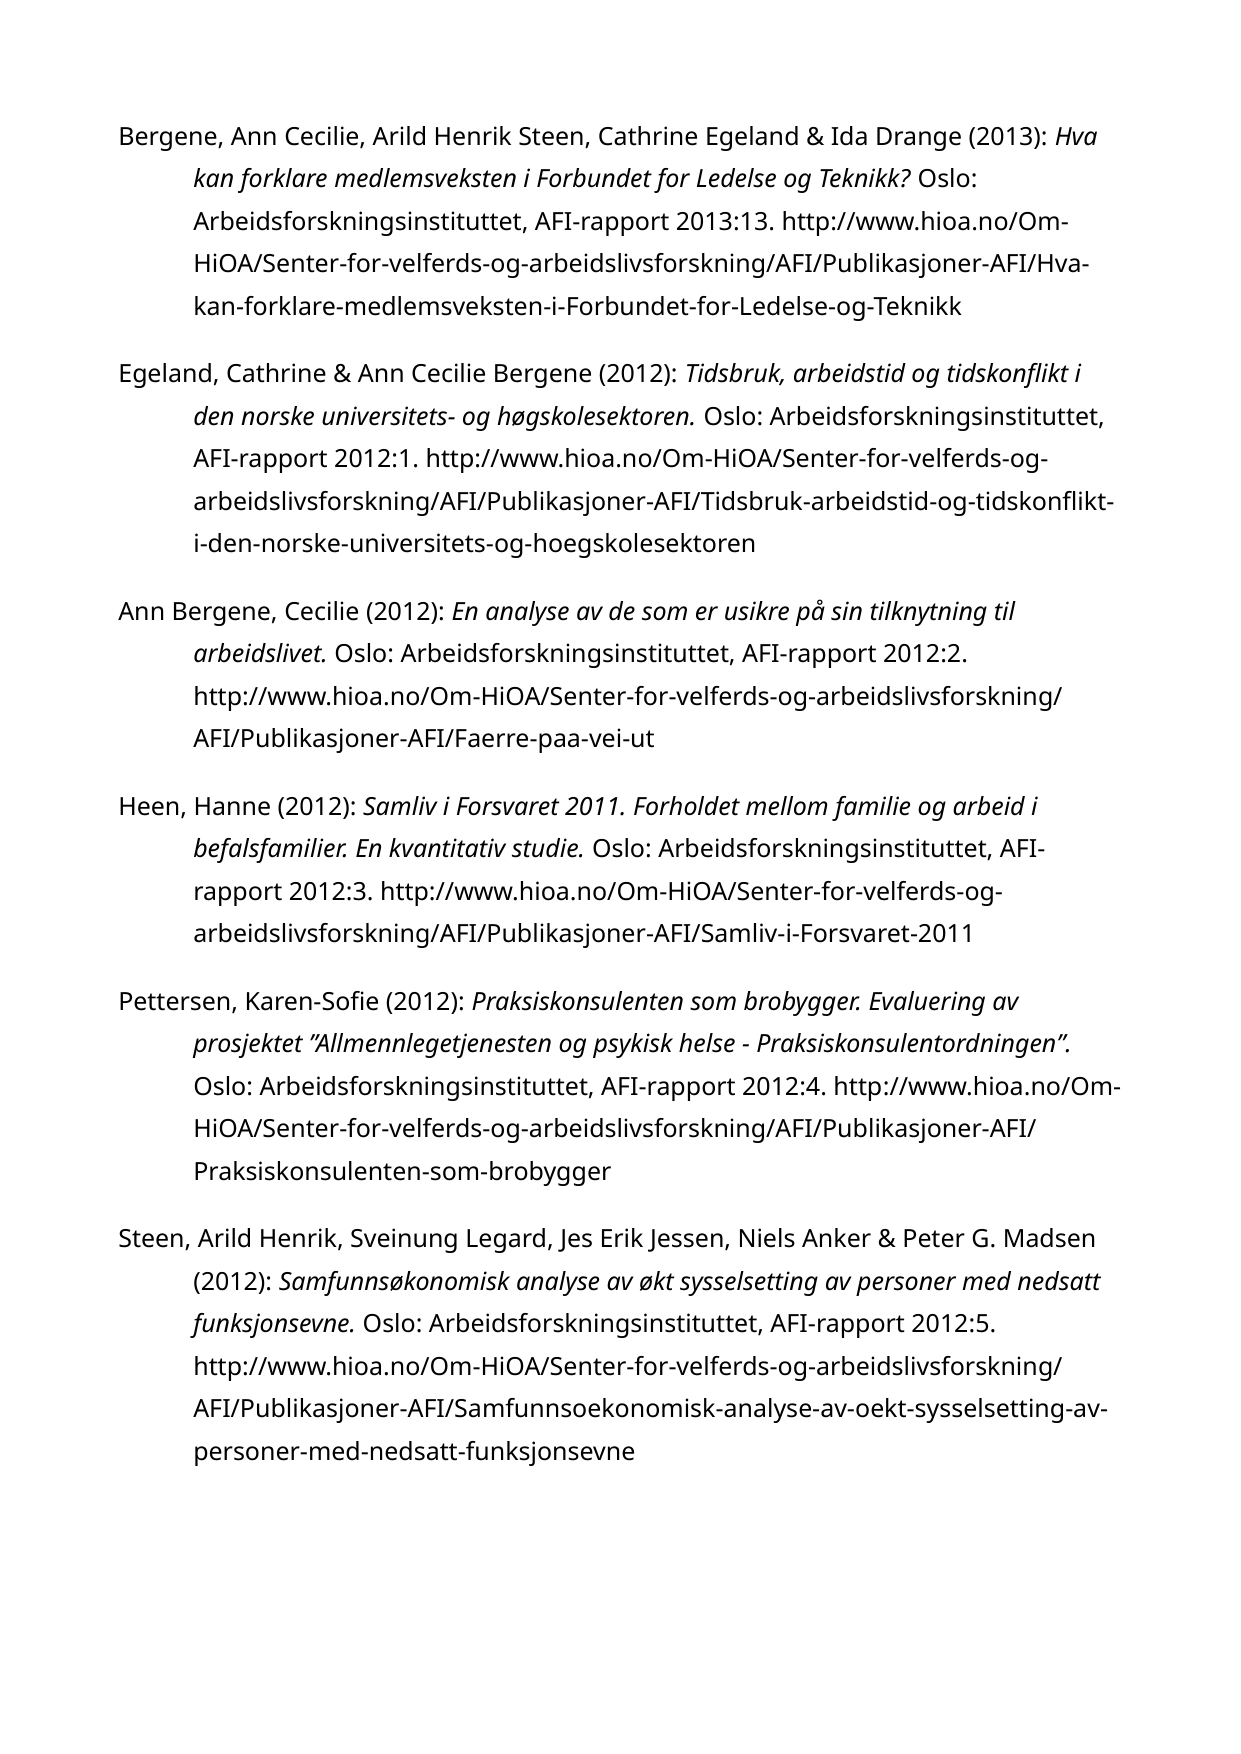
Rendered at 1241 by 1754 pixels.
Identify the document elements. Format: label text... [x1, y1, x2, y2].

list Egeland, Cathrine & Ann Cecilie Bergene (2012): Tidsbruk, arbeidstid og tidskonflikt i den norske universitets- og høgskolesektoren. Oslo: Arbeidsforskningsinstituttet, AFI-rapport 2012:1. http://www.hioa.no/Om-HiOA/Senter-for-velferds-og-arbeidslivsforskning/AFI/Publikasjoner-AFI/Tidsbruk-arbeidstid-og-tidskonflikt-i-den-norske-universitets-og-hoegskolesektoren [118, 356, 1122, 560]
list Pettersen, Karen-Sofie (2012): Praksiskonsulenten som brobygger. Evaluering av prosjektet ”Allmennlegetjenesten og psykisk helse - Praksiskonsulentordningen”. Oslo: Arbeidsforskningsinstituttet, AFI-rapport 2012:4. http://www.hioa.no/Om-HiOA/Senter-for-velferds-og-arbeidslivsforskning/AFI/Publikasjoner-AFI/Praksiskonsulenten-som-brobygger [118, 983, 1122, 1187]
list Steen, Arild Henrik, Sveinung Legard, Jes Erik Jessen, Niels Anker & Peter G. Madsen (2012): Samfunnsøkonomisk analyse av økt sysselsetting av personer med nedsatt funksjonsevne. Oslo: Arbeidsforskningsinstituttet, AFI-rapport 2012:5. http://www.hioa.no/Om-HiOA/Senter-for-velferds-og-arbeidslivsforskning/AFI/Publikasjoner-AFI/Samfunnsoekonomisk-analyse-av-oekt-sysselsetting-av-personer-med-nedsatt-funksjonsevne [118, 1221, 1122, 1467]
list Bergene, Ann Cecilie, Arild Henrik Steen, Cathrine Egeland & Ida Drange (2013): Hva kan forklare medlemsveksten i Forbundet for Ledelse og Teknikk? Oslo: Arbeidsforskningsinstituttet, AFI-rapport 2013:13. http://www.hioa.no/Om-HiOA/Senter-for-velferds-og-arbeidslivsforskning/AFI/Publikasjoner-AFI/Hva-kan-forklare-medlemsveksten-i-Forbundet-for-Ledelse-og-Teknikk [118, 118, 1122, 322]
list Heen, Hanne (2012): Samliv i Forsvaret 2011. Forholdet mellom familie og arbeid i befalsfamilier. En kvantitativ studie. Oslo: Arbeidsforskningsinstituttet, AFI-rapport 2012:3. http://www.hioa.no/Om-HiOA/Senter-for-velferds-og-arbeidslivsforskning/AFI/Publikasjoner-AFI/Samliv-i-Forsvaret-2011 [118, 788, 1122, 950]
list Ann Bergene, Cecilie (2012): En analyse av de som er usikre på sin tilknytning til arbeidslivet. Oslo: Arbeidsforskningsinstituttet, AFI-rapport 2012:2. http://www.hioa.no/Om-HiOA/Senter-for-velferds-og-arbeidslivsforskning/AFI/Publikasjoner-AFI/Faerre-paa-vei-ut [118, 593, 1122, 755]
